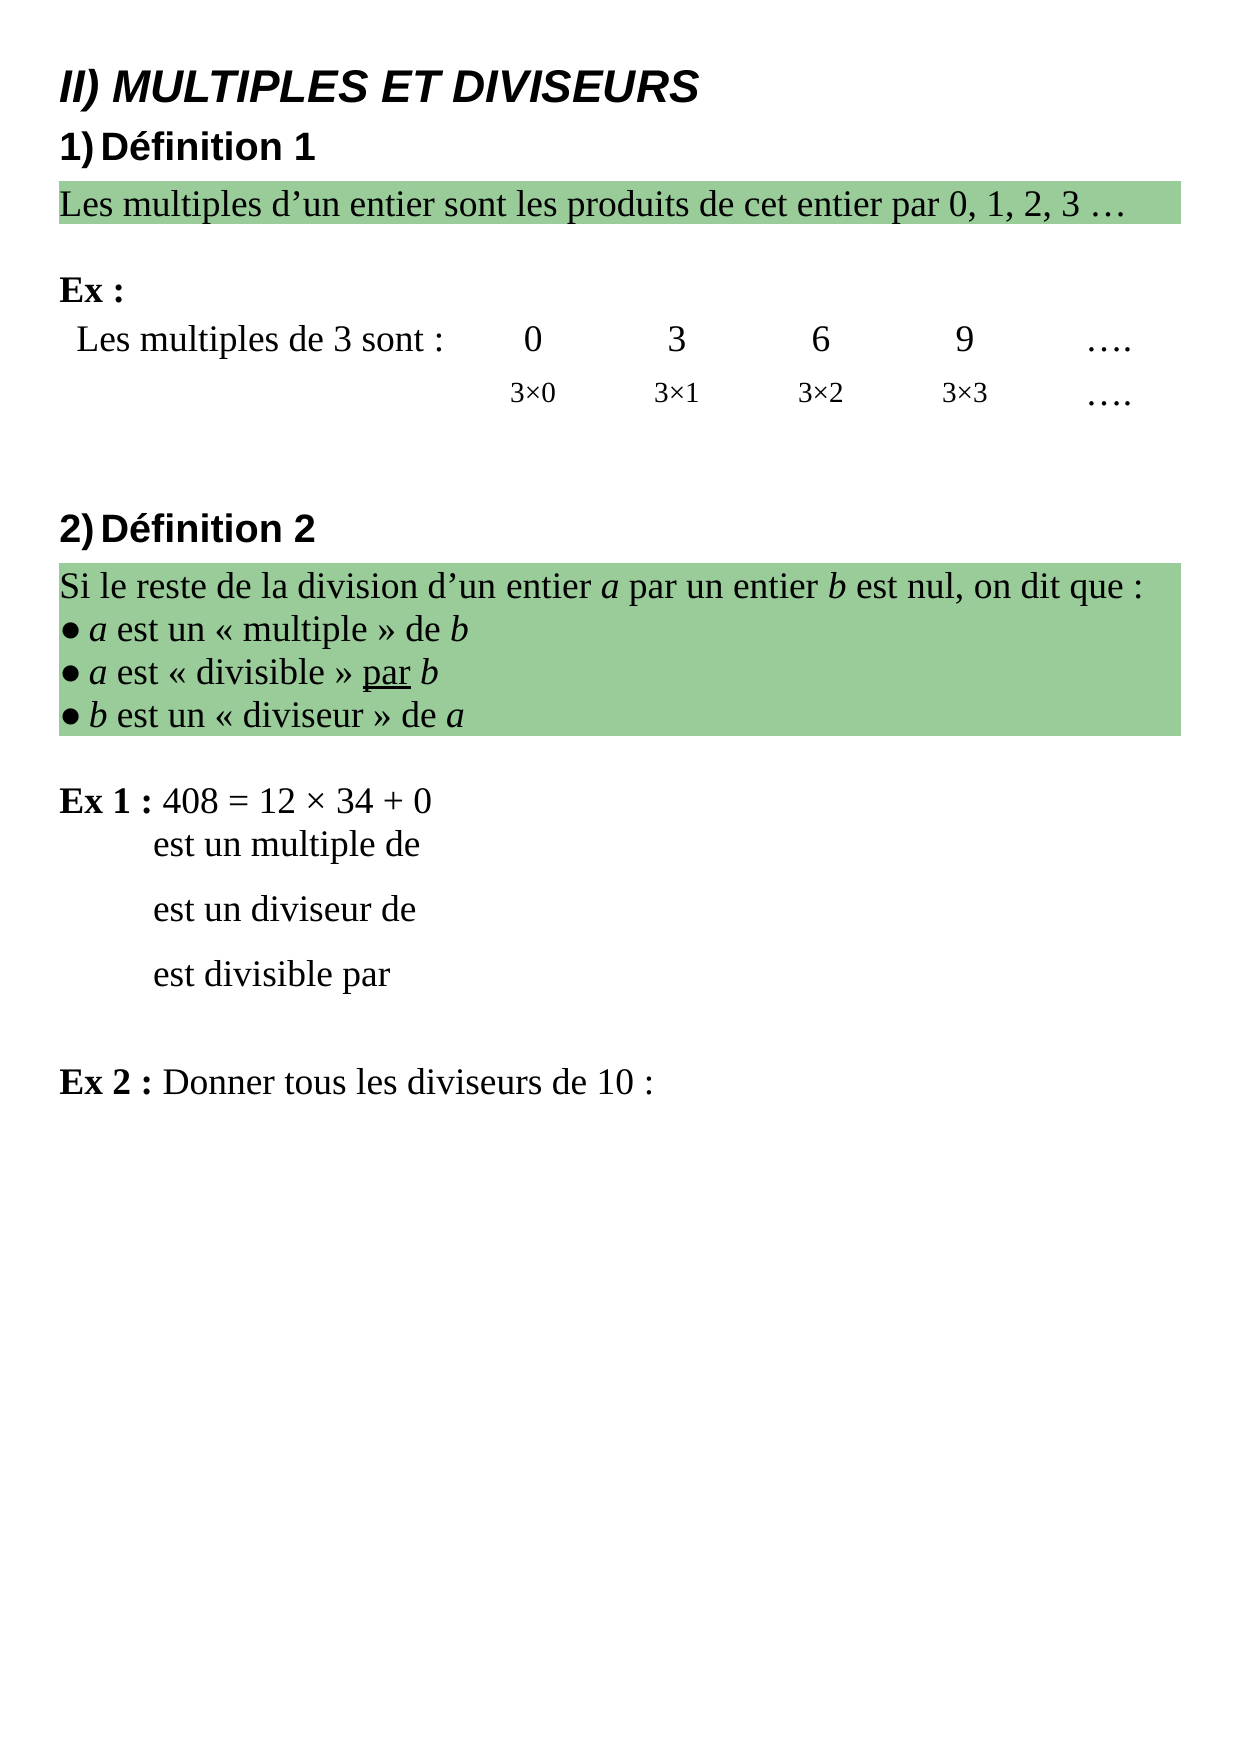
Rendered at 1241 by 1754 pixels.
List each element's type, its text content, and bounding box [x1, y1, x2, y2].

text est un diviseur de [59, 887, 1181, 930]
table_header 3 [605, 310, 749, 365]
list Définition 2 [59, 506, 1181, 551]
table_cell 3×3 [893, 365, 1037, 419]
list b est un « diviseur » de a [59, 692, 1181, 736]
list a est « divisible » par b [59, 649, 1181, 692]
text Ex 1 : 408 = 12 × 34 + 0 [59, 779, 1181, 822]
table_cell [59, 365, 461, 419]
text est divisible par [59, 951, 1181, 994]
list a est un « multiple » de b [59, 606, 1181, 649]
table_header 6 [749, 310, 893, 365]
text Les multiples d’un entier sont les produits de cet entier par 0, 1, 2, 3 … [59, 181, 1181, 224]
table_header 0 [461, 310, 605, 365]
table_cell 3×2 [749, 365, 893, 419]
text Ex 2 : Donner tous les diviseurs de 10 : [59, 1059, 1181, 1102]
table_header 9 [893, 310, 1037, 365]
table_header …. [1037, 310, 1181, 365]
table_cell …. [1037, 365, 1181, 419]
text Si le reste de la division d’un entier a par un entier b est nul, on dit que : [59, 563, 1181, 606]
table_cell 3×0 [461, 365, 605, 419]
table_cell 3×1 [605, 365, 749, 419]
text est un multiple de [59, 822, 1181, 865]
text Ex : [59, 267, 1181, 310]
table_header Les multiples de 3 sont : [59, 310, 461, 365]
list Multiples et diviseurs [59, 59, 1181, 112]
list Définition 1 [59, 123, 1181, 169]
